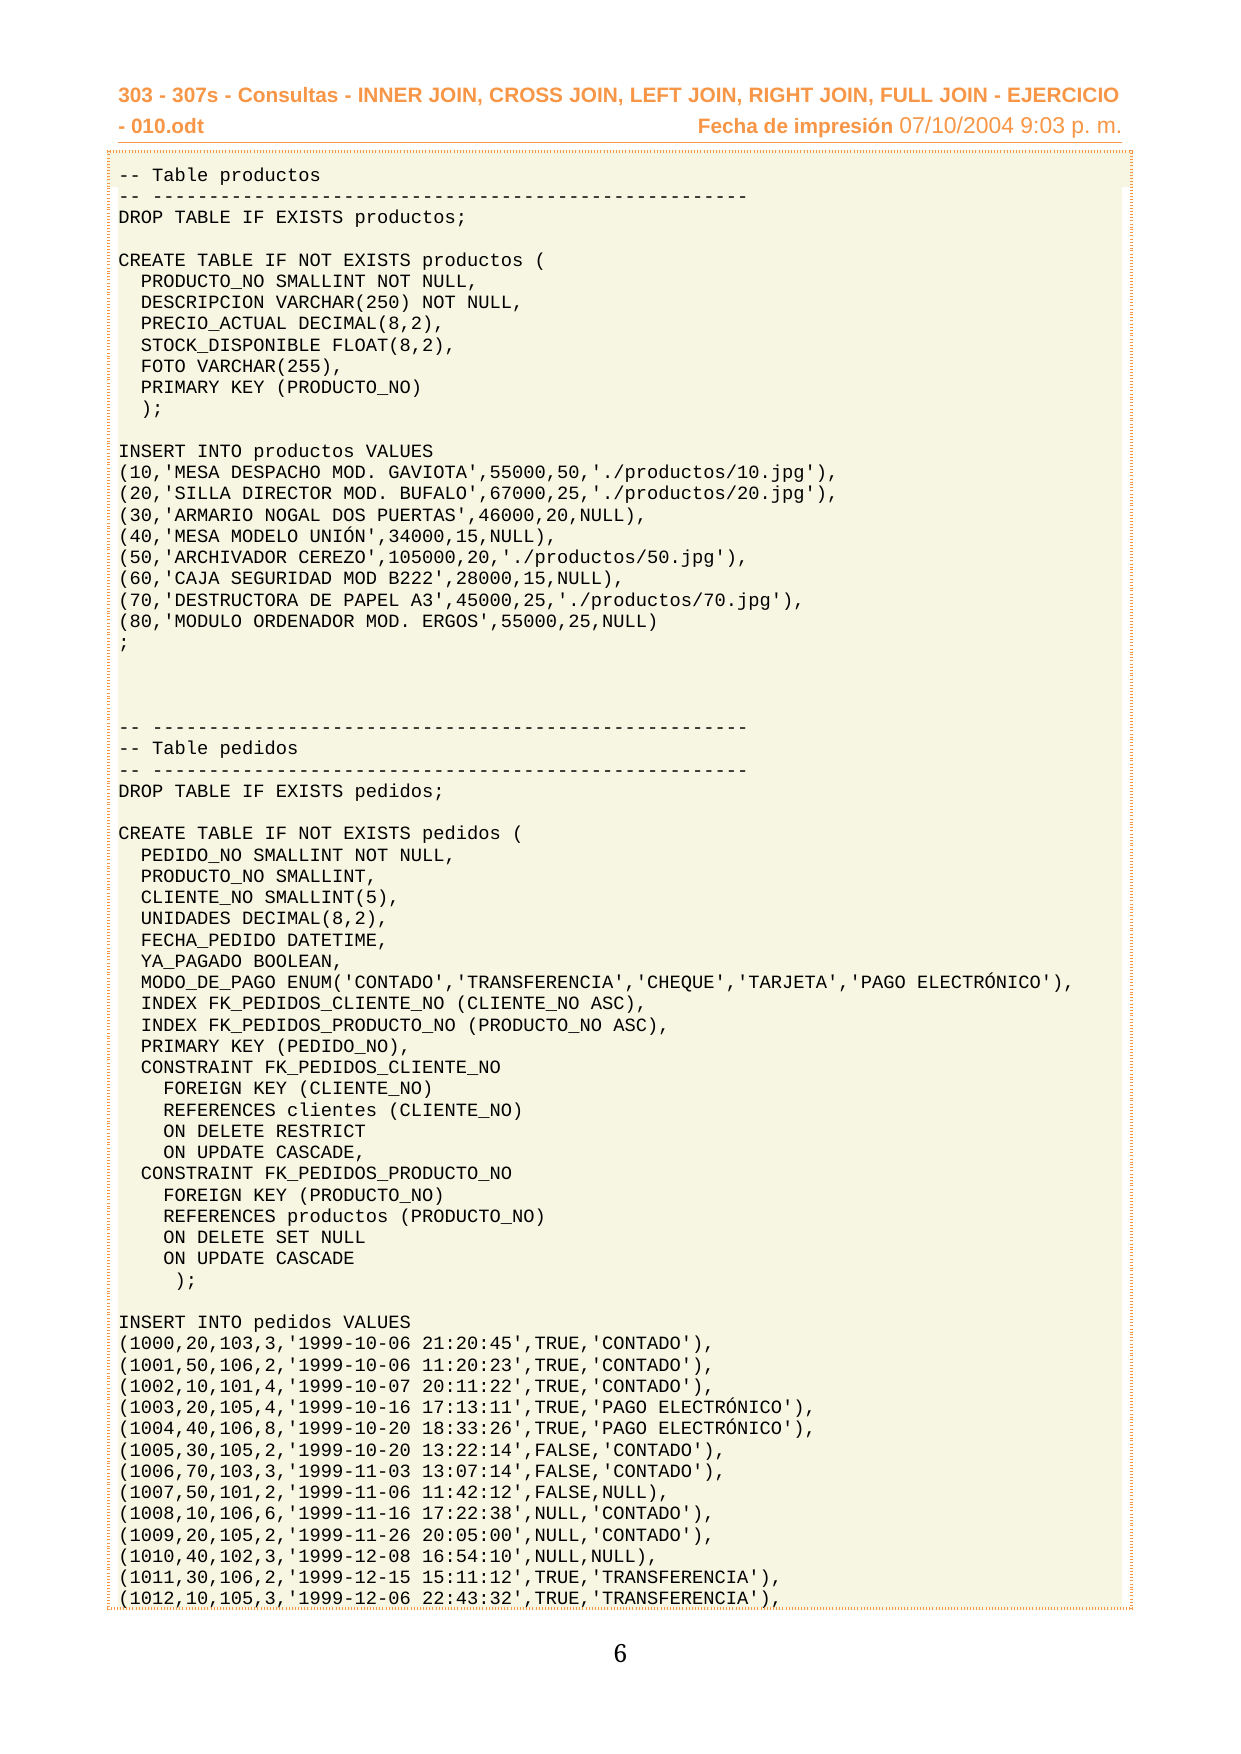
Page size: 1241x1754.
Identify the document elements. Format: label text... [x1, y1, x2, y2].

text ON DELETE SET NULL [118, 1228, 1122, 1249]
text -- ----------------------------------------------------- [118, 760, 1122, 782]
text (1007,50,101,2,'1999-11-06 11:42:12',FALSE,NULL), [118, 1483, 1122, 1504]
text ); [118, 1270, 1122, 1292]
text (70,'DESTRUCTORA DE PAPEL A3',45000,25,'./productos/70.jpg'), [118, 590, 1122, 612]
text (80,'MODULO ORDENADOR MOD. ERGOS',55000,25,NULL) [118, 612, 1122, 633]
text FOREIGN KEY (PRODUCTO_NO) [118, 1185, 1122, 1207]
text DESCRIPCION VARCHAR(250) NOT NULL, [118, 293, 1122, 314]
text (20,'SILLA DIRECTOR MOD. BUFALO',67000,25,'./productos/20.jpg'), [118, 484, 1122, 505]
text ON UPDATE CASCADE [118, 1249, 1122, 1270]
text CREATE TABLE IF NOT EXISTS pedidos ( [118, 824, 1122, 845]
text (1002,10,101,4,'1999-10-07 20:11:22',TRUE,'CONTADO'), [118, 1377, 1122, 1398]
text -- ----------------------------------------------------- [118, 718, 1122, 739]
text DROP TABLE IF EXISTS pedidos; [118, 782, 1122, 803]
text CONSTRAINT FK_PEDIDOS_PRODUCTO_NO [118, 1164, 1122, 1185]
text REFERENCES productos (PRODUCTO_NO) [118, 1207, 1122, 1228]
text STOCK_DISPONIBLE FLOAT(8,2), [118, 335, 1122, 357]
text PRODUCTO_NO SMALLINT, [118, 867, 1122, 888]
text PRIMARY KEY (PRODUCTO_NO) [118, 378, 1122, 399]
text PEDIDO_NO SMALLINT NOT NULL, [118, 845, 1122, 867]
text FECHA_PEDIDO DATETIME, [118, 930, 1122, 952]
text (1012,10,105,3,'1999-12-06 22:43:32',TRUE,'TRANSFERENCIA'), [118, 1589, 1122, 1610]
text PRODUCTO_NO SMALLINT NOT NULL, [118, 272, 1122, 293]
text CLIENTE_NO SMALLINT(5), [118, 888, 1122, 909]
text INSERT INTO productos VALUES [118, 442, 1122, 463]
text DROP TABLE IF EXISTS productos; [118, 208, 1122, 229]
text (60,'CAJA SEGURIDAD MOD B222',28000,15,NULL), [118, 569, 1122, 590]
text INDEX FK_PEDIDOS_PRODUCTO_NO (PRODUCTO_NO ASC), [118, 1015, 1122, 1037]
text (1004,40,106,8,'1999-10-20 18:33:26',TRUE,'PAGO ELECTRÓNICO'), [118, 1419, 1122, 1440]
text (1011,30,106,2,'1999-12-15 15:11:12',TRUE,'TRANSFERENCIA'), [118, 1568, 1122, 1589]
text -- Table productos [107, 150, 1133, 187]
text MODO_DE_PAGO ENUM('CONTADO','TRANSFERENCIA','CHEQUE','TARJETA','PAGO ELECTRÓNICO'), [118, 973, 1122, 994]
text (30,'ARMARIO NOGAL DOS PUERTAS',46000,20,NULL), [118, 505, 1122, 527]
text FOREIGN KEY (CLIENTE_NO) [118, 1079, 1122, 1100]
text (1001,50,106,2,'1999-10-06 11:20:23',TRUE,'CONTADO'), [118, 1355, 1122, 1377]
text CONSTRAINT FK_PEDIDOS_CLIENTE_NO [118, 1058, 1122, 1079]
text -- Table pedidos [118, 739, 1122, 760]
text ON DELETE RESTRICT [118, 1122, 1122, 1143]
text (50,'ARCHIVADOR CEREZO',105000,20,'./productos/50.jpg'), [118, 548, 1122, 569]
text CREATE TABLE IF NOT EXISTS productos ( [118, 250, 1122, 272]
text (1003,20,105,4,'1999-10-16 17:13:11',TRUE,'PAGO ELECTRÓNICO'), [118, 1398, 1122, 1419]
text (1000,20,103,3,'1999-10-06 21:20:45',TRUE,'CONTADO'), [118, 1334, 1122, 1355]
text ; [118, 633, 1122, 654]
text (1005,30,105,2,'1999-10-20 13:22:14',FALSE,'CONTADO'), [118, 1440, 1122, 1462]
text (1009,20,105,2,'1999-11-26 20:05:00',NULL,'CONTADO'), [118, 1525, 1122, 1547]
text (1010,40,102,3,'1999-12-08 16:54:10',NULL,NULL), [118, 1547, 1122, 1568]
text PRECIO_ACTUAL DECIMAL(8,2), [118, 314, 1122, 335]
text ); [118, 399, 1122, 420]
text INDEX FK_PEDIDOS_CLIENTE_NO (CLIENTE_NO ASC), [118, 994, 1122, 1015]
text -- ----------------------------------------------------- [118, 187, 1122, 208]
text (10,'MESA DESPACHO MOD. GAVIOTA',55000,50,'./productos/10.jpg'), [118, 463, 1122, 484]
text YA_PAGADO BOOLEAN, [118, 952, 1122, 973]
text (1006,70,103,3,'1999-11-03 13:07:14',FALSE,'CONTADO'), [118, 1462, 1122, 1483]
text (40,'MESA MODELO UNIÓN',34000,15,NULL), [118, 527, 1122, 548]
text REFERENCES clientes (CLIENTE_NO) [118, 1100, 1122, 1122]
text PRIMARY KEY (PEDIDO_NO), [118, 1037, 1122, 1058]
text UNIDADES DECIMAL(8,2), [118, 909, 1122, 930]
text FOTO VARCHAR(255), [118, 357, 1122, 378]
text INSERT INTO pedidos VALUES [118, 1313, 1122, 1334]
text ON UPDATE CASCADE, [118, 1143, 1122, 1164]
text (1008,10,106,6,'1999-11-16 17:22:38',NULL,'CONTADO'), [118, 1504, 1122, 1525]
